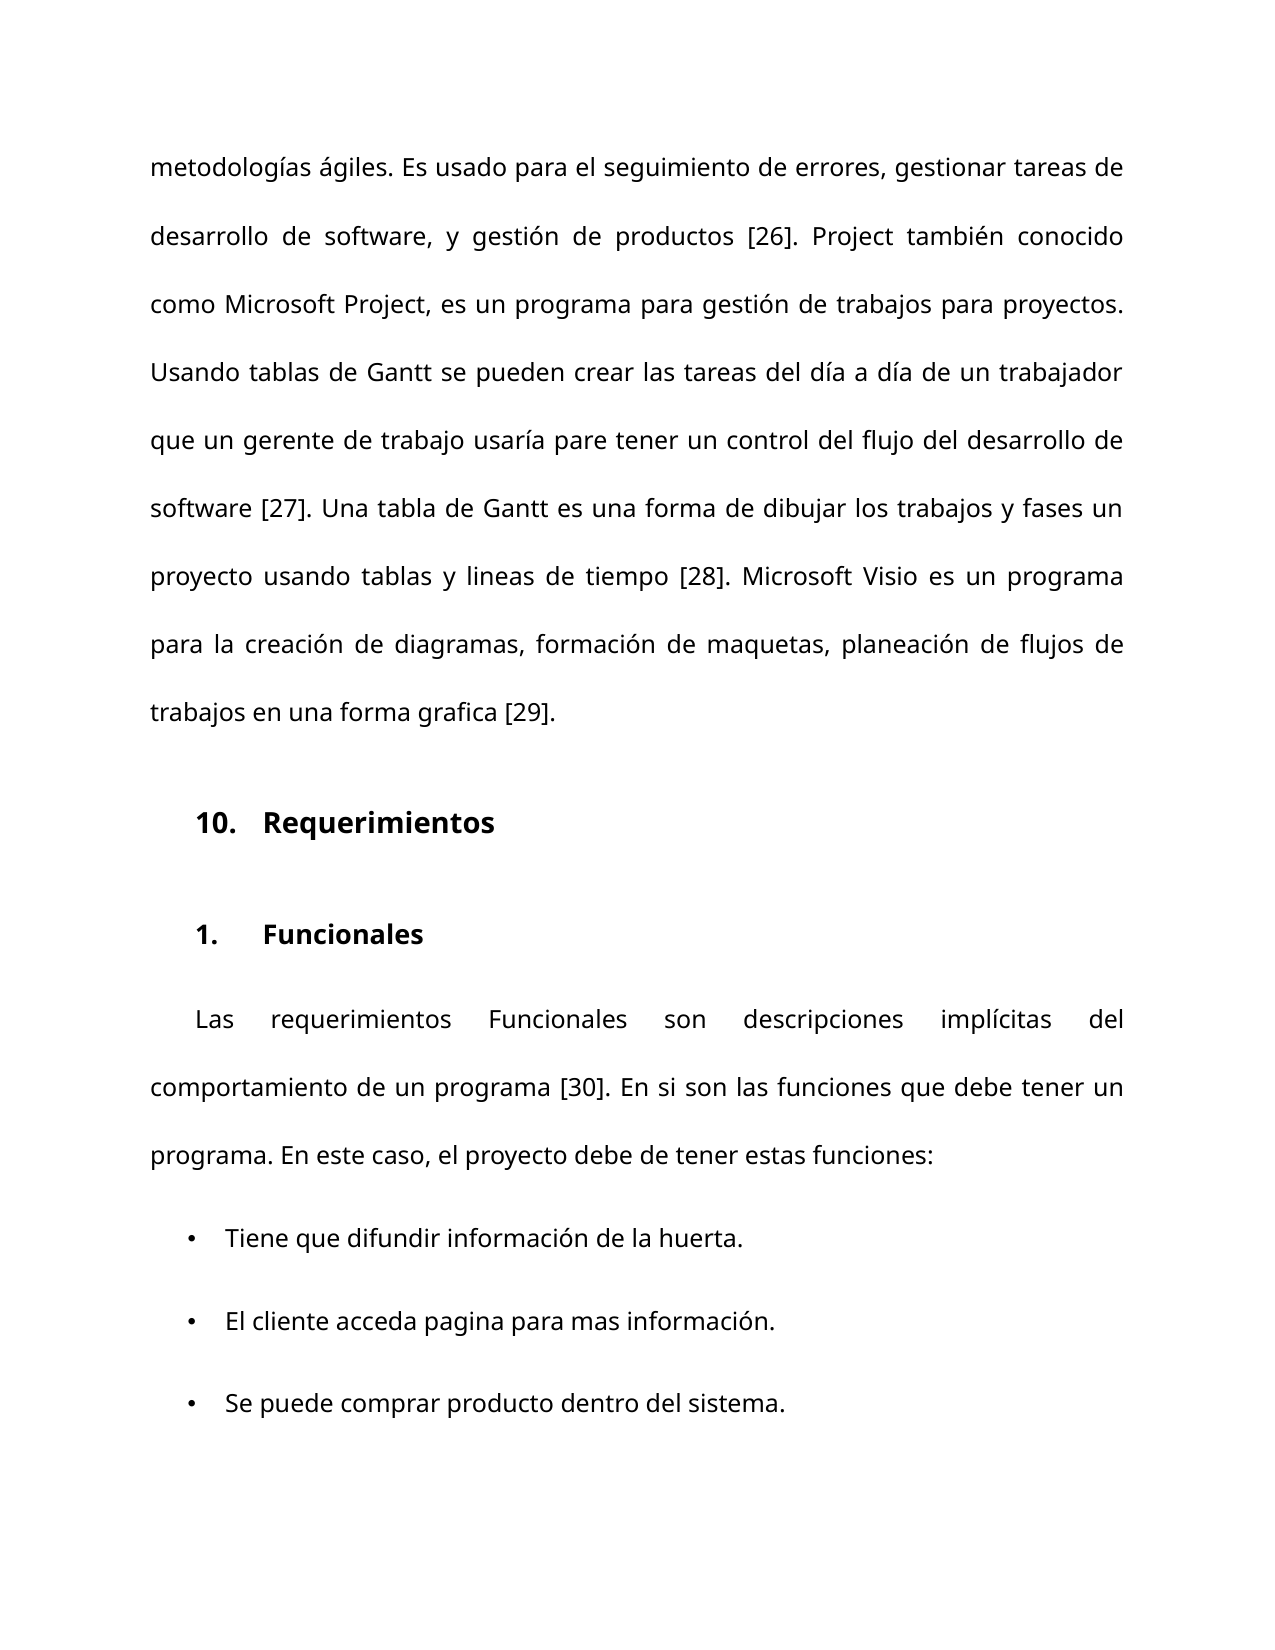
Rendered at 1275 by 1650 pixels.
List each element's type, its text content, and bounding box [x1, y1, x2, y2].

subtitle Funcionales [150, 915, 1125, 952]
list Tiene que difundir información de la huerta. [187, 1221, 1125, 1255]
text Las requerimientos Funcionales son descripciones implícitas del comportamiento de un programa [30]. En si son las funciones que debe tener un programa. En este caso, el proyecto debe de tener estas funciones: [150, 1002, 1125, 1172]
list El cliente acceda pagina para mas información. [187, 1303, 1125, 1337]
subtitle Requerimientos [150, 803, 1125, 842]
text metodologías ágiles. Es usado para el seguimiento de errores, gestionar tareas de desarrollo de software, y gestión de productos [26]. Project también conocido como Microsoft Project, es un programa para gestión de trabajos para proyectos. Usando tablas de Gantt se pueden crear las tareas del día a día de un trabajador que un gerente de trabajo usaría pare tener un control del flujo del desarrollo de software [27]. Una tabla de Gantt es una forma de dibujar los trabajos y fases un proyecto usando tablas y lineas de tiempo [28]. Microsoft Visio es un programa para la creación de diagramas, formación de maquetas, planeación de flujos de trabajos en una forma grafica [29]. [150, 150, 1125, 729]
list Se puede comprar producto dentro del sistema. [187, 1386, 1125, 1420]
